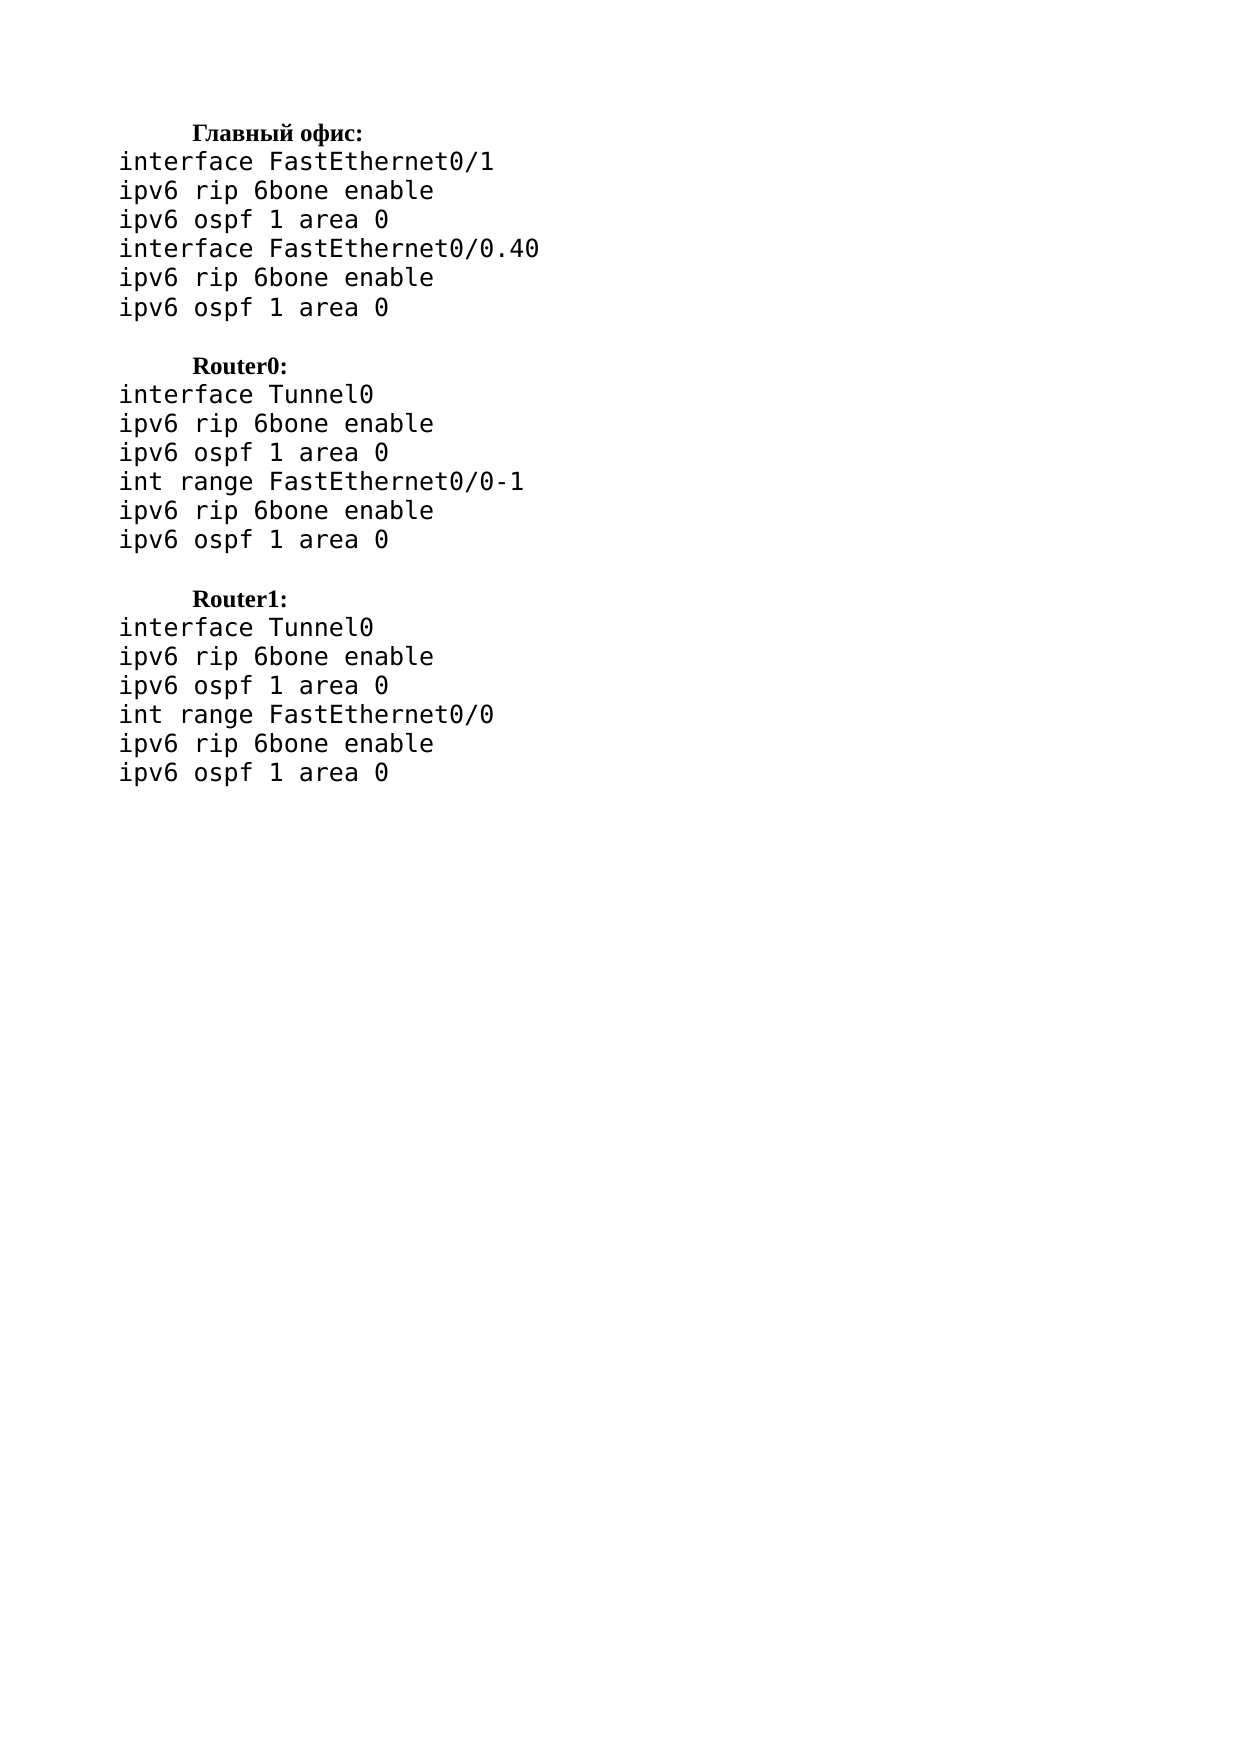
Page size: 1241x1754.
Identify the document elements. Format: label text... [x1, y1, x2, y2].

text ipv6 rip 6bone enable [118, 176, 1122, 205]
text ipv6 ospf 1 area 0 [118, 438, 1122, 467]
text ipv6 rip 6bone enable [118, 642, 1122, 671]
text interface FastEthernet0/1 [118, 147, 1122, 176]
text ipv6 rip 6bone enable [118, 729, 1122, 758]
text Главный офис: [118, 118, 1122, 147]
text int range FastEthernet0/0-1 [118, 467, 1122, 496]
text interface Tunnel0 [118, 613, 1122, 642]
text ipv6 ospf 1 area 0 [118, 526, 1122, 555]
text ipv6 rip 6bone enable [118, 409, 1122, 438]
text ipv6 ospf 1 area 0 [118, 205, 1122, 234]
text ipv6 ospf 1 area 0 [118, 671, 1122, 700]
text interface Tunnel0 [118, 380, 1122, 409]
text Router0: [118, 351, 1122, 380]
text int range FastEthernet0/0 [118, 700, 1122, 729]
text ipv6 ospf 1 area 0 [118, 758, 1122, 788]
text interface FastEthernet0/0.40 [118, 234, 1122, 263]
text ipv6 rip 6bone enable [118, 263, 1122, 293]
text ipv6 ospf 1 area 0 [118, 293, 1122, 322]
text ipv6 rip 6bone enable [118, 496, 1122, 526]
text Router1: [118, 584, 1122, 613]
